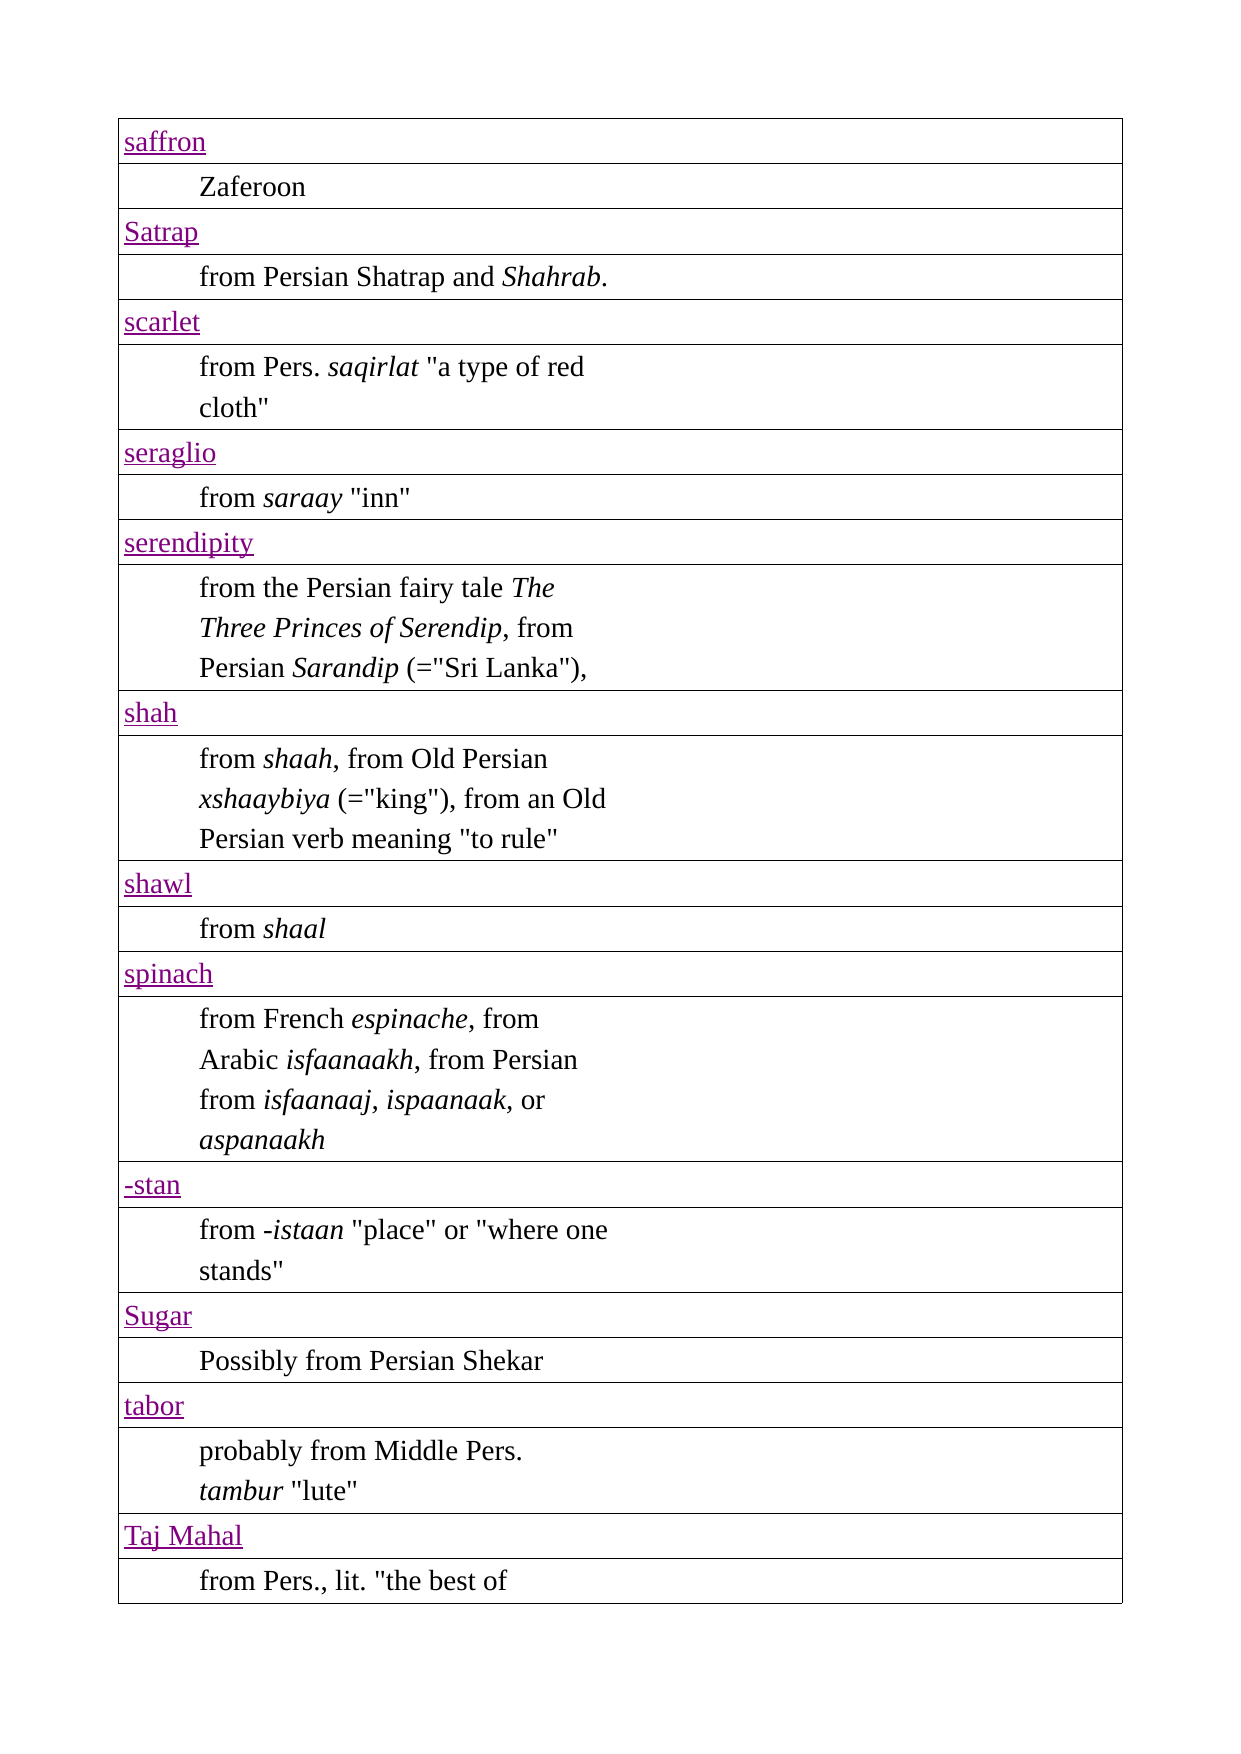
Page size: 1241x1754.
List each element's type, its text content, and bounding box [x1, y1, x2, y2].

table_cell [620, 861, 1122, 906]
table_cell Zaferoon [119, 164, 620, 208]
table_cell probably from Middle Pers. tambur "lute" [119, 1428, 620, 1512]
table_cell from Persian Shatrap and Shahrab. [119, 255, 620, 298]
table_cell [620, 1383, 1122, 1427]
table_cell [620, 520, 1122, 564]
table_cell shawl [119, 861, 620, 906]
table_cell from the Persian fairy tale The Three Princes of Serendip, from Persian Sarandip (="Sri Lanka"), [119, 565, 620, 690]
table_cell Satrap [119, 209, 620, 253]
table_cell serendipity [119, 520, 620, 564]
table_cell from shaal [119, 907, 620, 951]
table_cell [620, 952, 1122, 996]
table_cell [620, 907, 1122, 951]
table_cell [620, 1162, 1122, 1207]
table_cell from saraay "inn" [119, 475, 620, 519]
table_cell [620, 164, 1122, 208]
table_cell [620, 1208, 1122, 1292]
table_cell [620, 345, 1122, 429]
table_cell [620, 565, 1122, 690]
table_cell from French espinache, from Arabic isfaanaakh, from Persian from isfaanaaj, ispaanaak, or aspanaakh [119, 997, 620, 1161]
table_cell [620, 997, 1122, 1161]
table_cell [620, 1428, 1122, 1512]
table_cell scarlet [119, 300, 620, 344]
table_cell -stan [119, 1162, 620, 1207]
table_cell Taj Mahal [119, 1514, 620, 1558]
table_cell seraglio [119, 430, 620, 474]
table_cell [620, 300, 1122, 344]
table_cell [620, 1338, 1122, 1382]
table_cell saffron [119, 119, 620, 163]
table_cell from Pers., lit. "the best of [119, 1559, 620, 1603]
table_cell [620, 736, 1122, 860]
table_cell [620, 1514, 1122, 1558]
table_cell [620, 475, 1122, 519]
table_cell from shaah, from Old Persian xshaaybiya (="king"), from an Old Persian verb meaning "to rule" [119, 736, 620, 860]
table_cell [620, 209, 1122, 253]
table_cell from -istaan "place" or "where one stands" [119, 1208, 620, 1292]
table_cell tabor [119, 1383, 620, 1427]
table_cell [620, 430, 1122, 474]
table_cell [620, 691, 1122, 735]
table_cell from Pers. saqirlat "a type of red cloth" [119, 345, 620, 429]
table_cell Possibly from Persian Shekar [119, 1338, 620, 1382]
table_cell [620, 119, 1122, 163]
table_cell Sugar [119, 1293, 620, 1337]
table_cell [620, 1293, 1122, 1337]
table_cell shah [119, 691, 620, 735]
table_cell [620, 1559, 1122, 1603]
table_cell [620, 255, 1122, 298]
table_cell spinach [119, 952, 620, 996]
